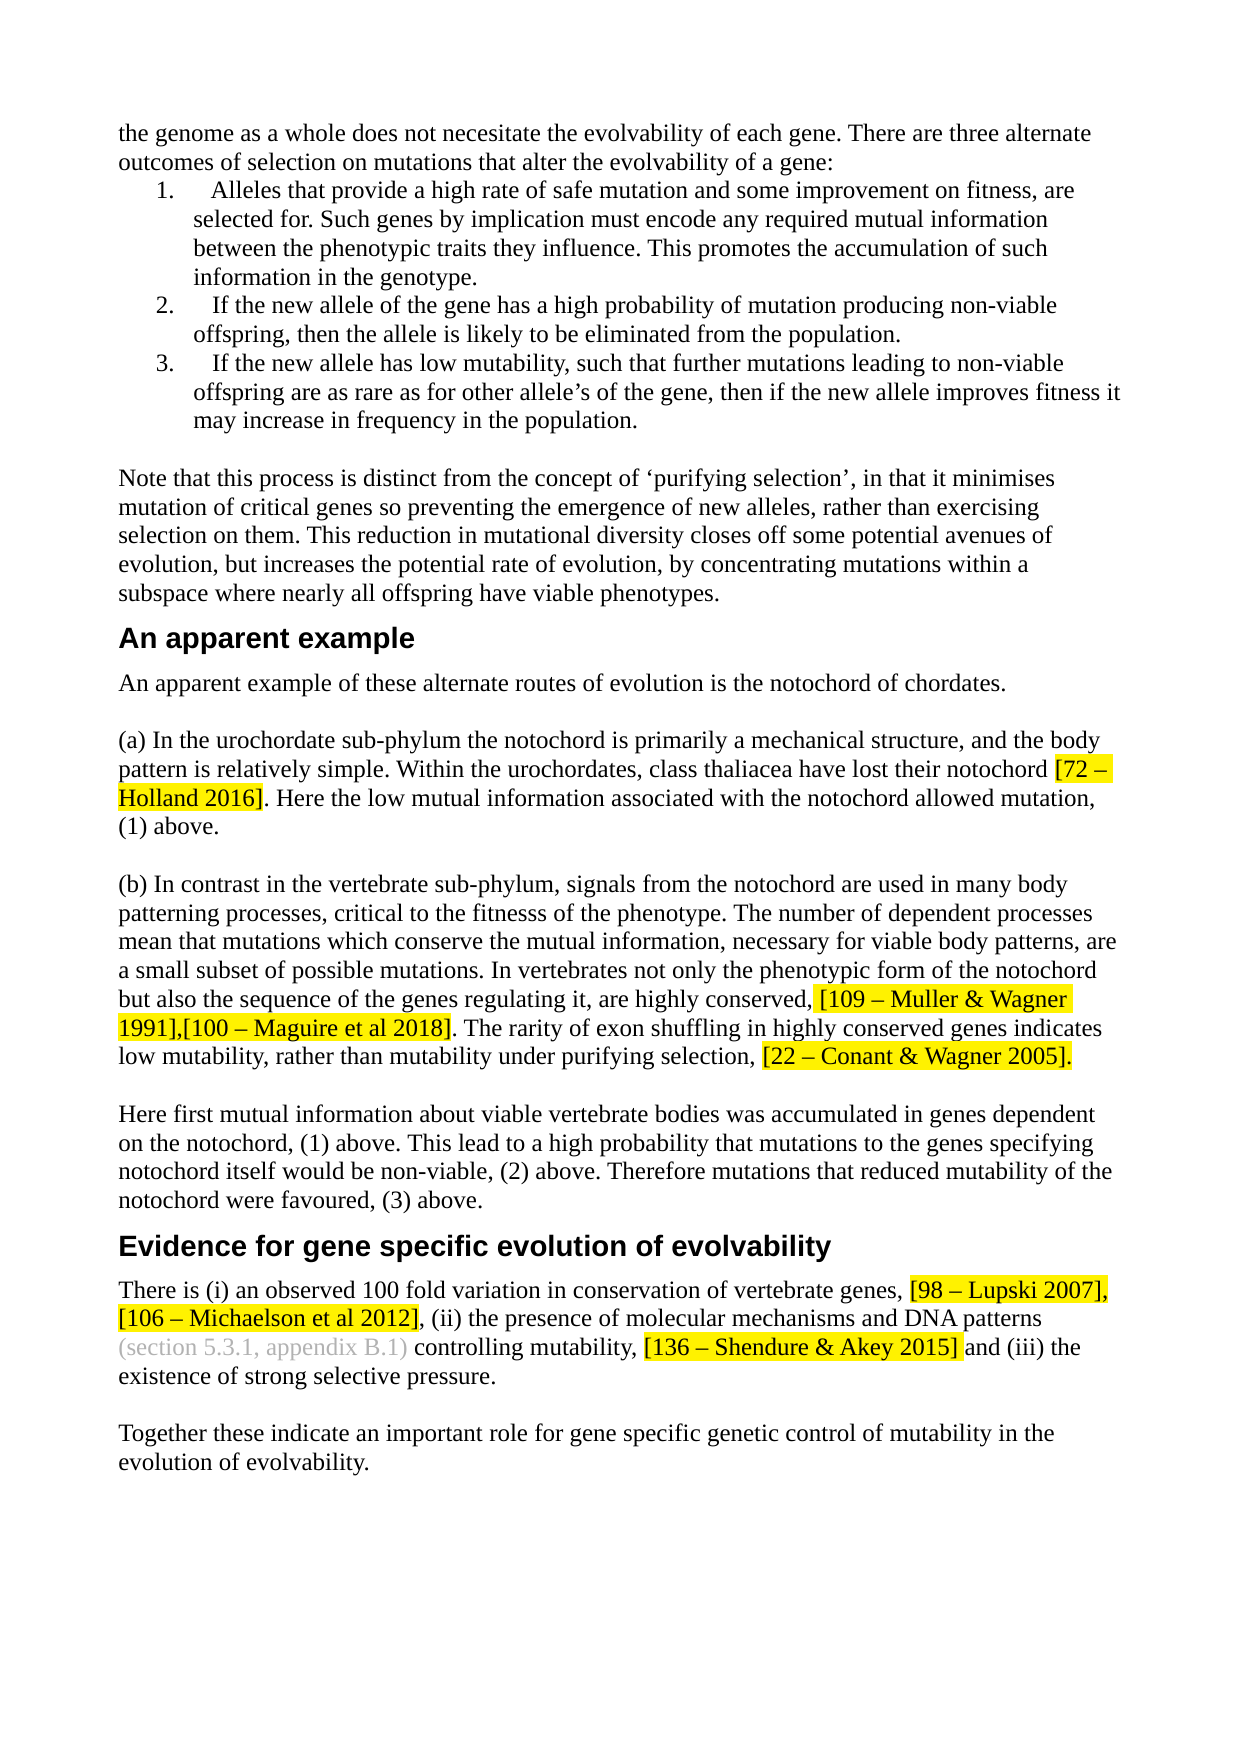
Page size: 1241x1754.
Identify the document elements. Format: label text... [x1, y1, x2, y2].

text Together these indicate an important role for gene specific genetic control of mutability in the evolution of evolvability. [118, 1418, 1122, 1476]
text An apparent example of these alternate routes of evolution is the notochord of chordates. [118, 668, 1122, 696]
list If the new allele of the gene has a high probability of mutation producing non-viable offspring, then the allele is likely to be eliminated from the population. [156, 291, 1122, 348]
subtitle An apparent example [118, 621, 1122, 655]
text (b) In contrast in the vertebrate sub-phylum, signals from the notochord are used in many body patterning processes, critical to the fitnesss of the phenotype. The number of dependent processes mean that mutations which conserve the mutual information, necessary for viable body patterns, are a small subset of possible mutations. In vertebrates not only the phenotypic form of the notochord but also the sequence of the genes regulating it, are highly conserved, [109 – Muller & Wagner 1991],[100 – Maguire et al 2018]. The rarity of exon shuffling in highly conserved genes indicates low mutability, rather than mutability under purifying selection, [22 – Conant & Wagner 2005]. [118, 869, 1122, 1070]
text the genome as a whole does not necesitate the evolvability of each gene. There are three alternate outcomes of selection on mutations that alter the evolvability of a gene: [118, 118, 1122, 176]
text Here first mutual information about viable vertebrate bodies was accumulated in genes dependent on the notochord, (1) above. This lead to a high probability that mutations to the genes specifying notochord itself would be non-viable, (2) above. Therefore mutations that reduced mutability of the notochord were favoured, (3) above. [118, 1099, 1122, 1214]
text There is (i) an observed 100 fold variation in conservation of vertebrate genes, [98 – Lupski 2007],[106 – Michaelson et al 2012], (ii) the presence of molecular mechanisms and DNA patterns (section 5.3.1, appendix B.1) controlling mutability, [136 – Shendure & Akey 2015] and (iii) the existence of strong selective pressure. [118, 1275, 1122, 1390]
list Alleles that provide a high rate of safe mutation and some improvement on fitness, are selected for. Such genes by implication must encode any required mutual information between the phenotypic traits they influence. This promotes the accumulation of such information in the genotype. [156, 176, 1122, 291]
text Note that this process is distinct from the concept of ‘purifying selection’, in that it minimises mutation of critical genes so preventing the emergence of new alleles, rather than exercising selection on them. This reduction in mutational diversity closes off some potential avenues of evolution, but increases the potential rate of evolution, by concentrating mutations within a subspace where nearly all offspring have viable phenotypes. [118, 463, 1122, 607]
list If the new allele has low mutability, such that further mutations leading to non-viable offspring are as rare as for other allele’s of the gene, then if the new allele improves fitness it may increase in frequency in the population. [156, 348, 1122, 434]
text (a) In the urochordate sub-phylum the notochord is primarily a mechanical structure, and the body pattern is relatively simple. Within the urochordates, class thaliacea have lost their notochord [72 – Holland 2016]. Here the low mutual information associated with the notochord allowed mutation, (1) above. [118, 725, 1122, 840]
subtitle Evidence for gene specific evolution of evolvability [118, 1228, 1122, 1262]
